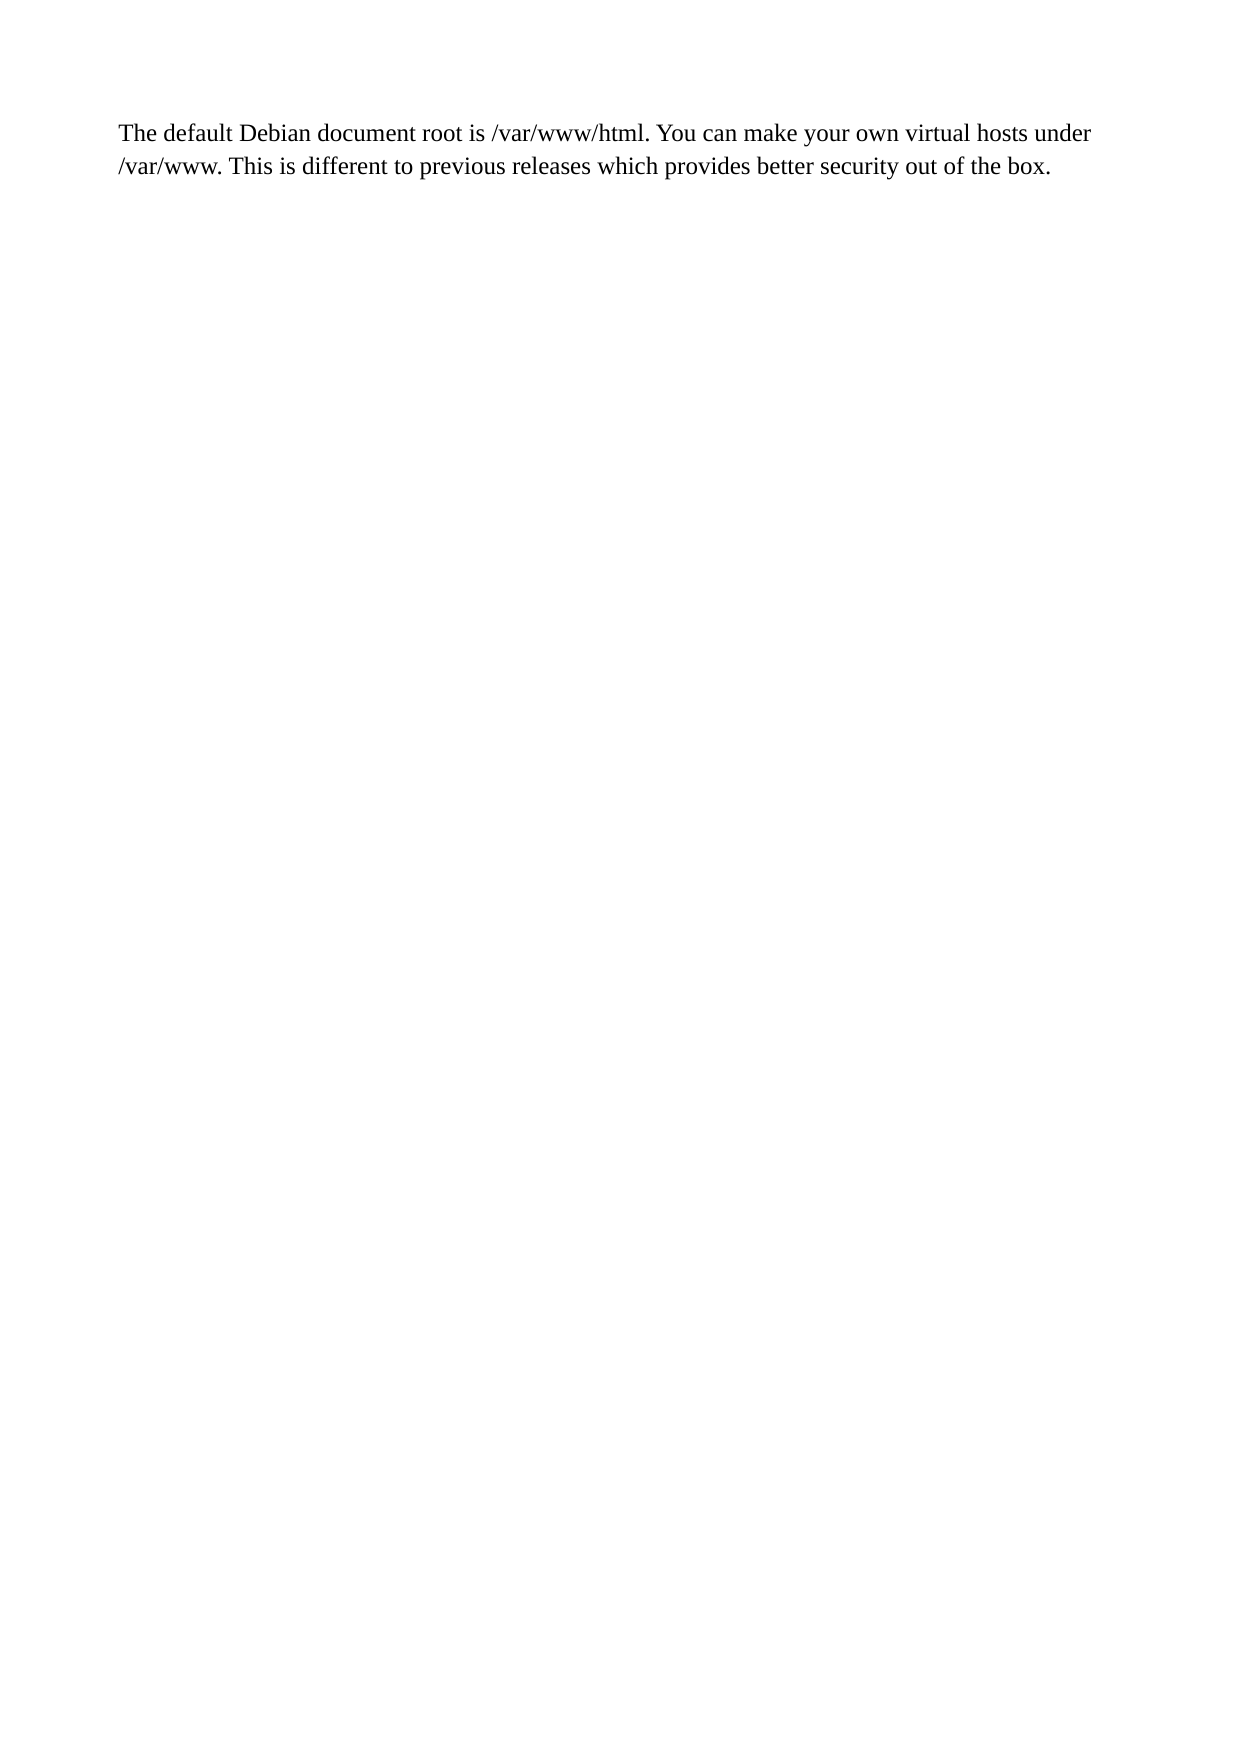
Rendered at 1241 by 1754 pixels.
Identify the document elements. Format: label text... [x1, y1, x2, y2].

text The default Debian document root is /var/www/html. You can make your own virtual hosts under /var/www. This is different to previous releases which provides better security out of the box. [118, 118, 1122, 180]
